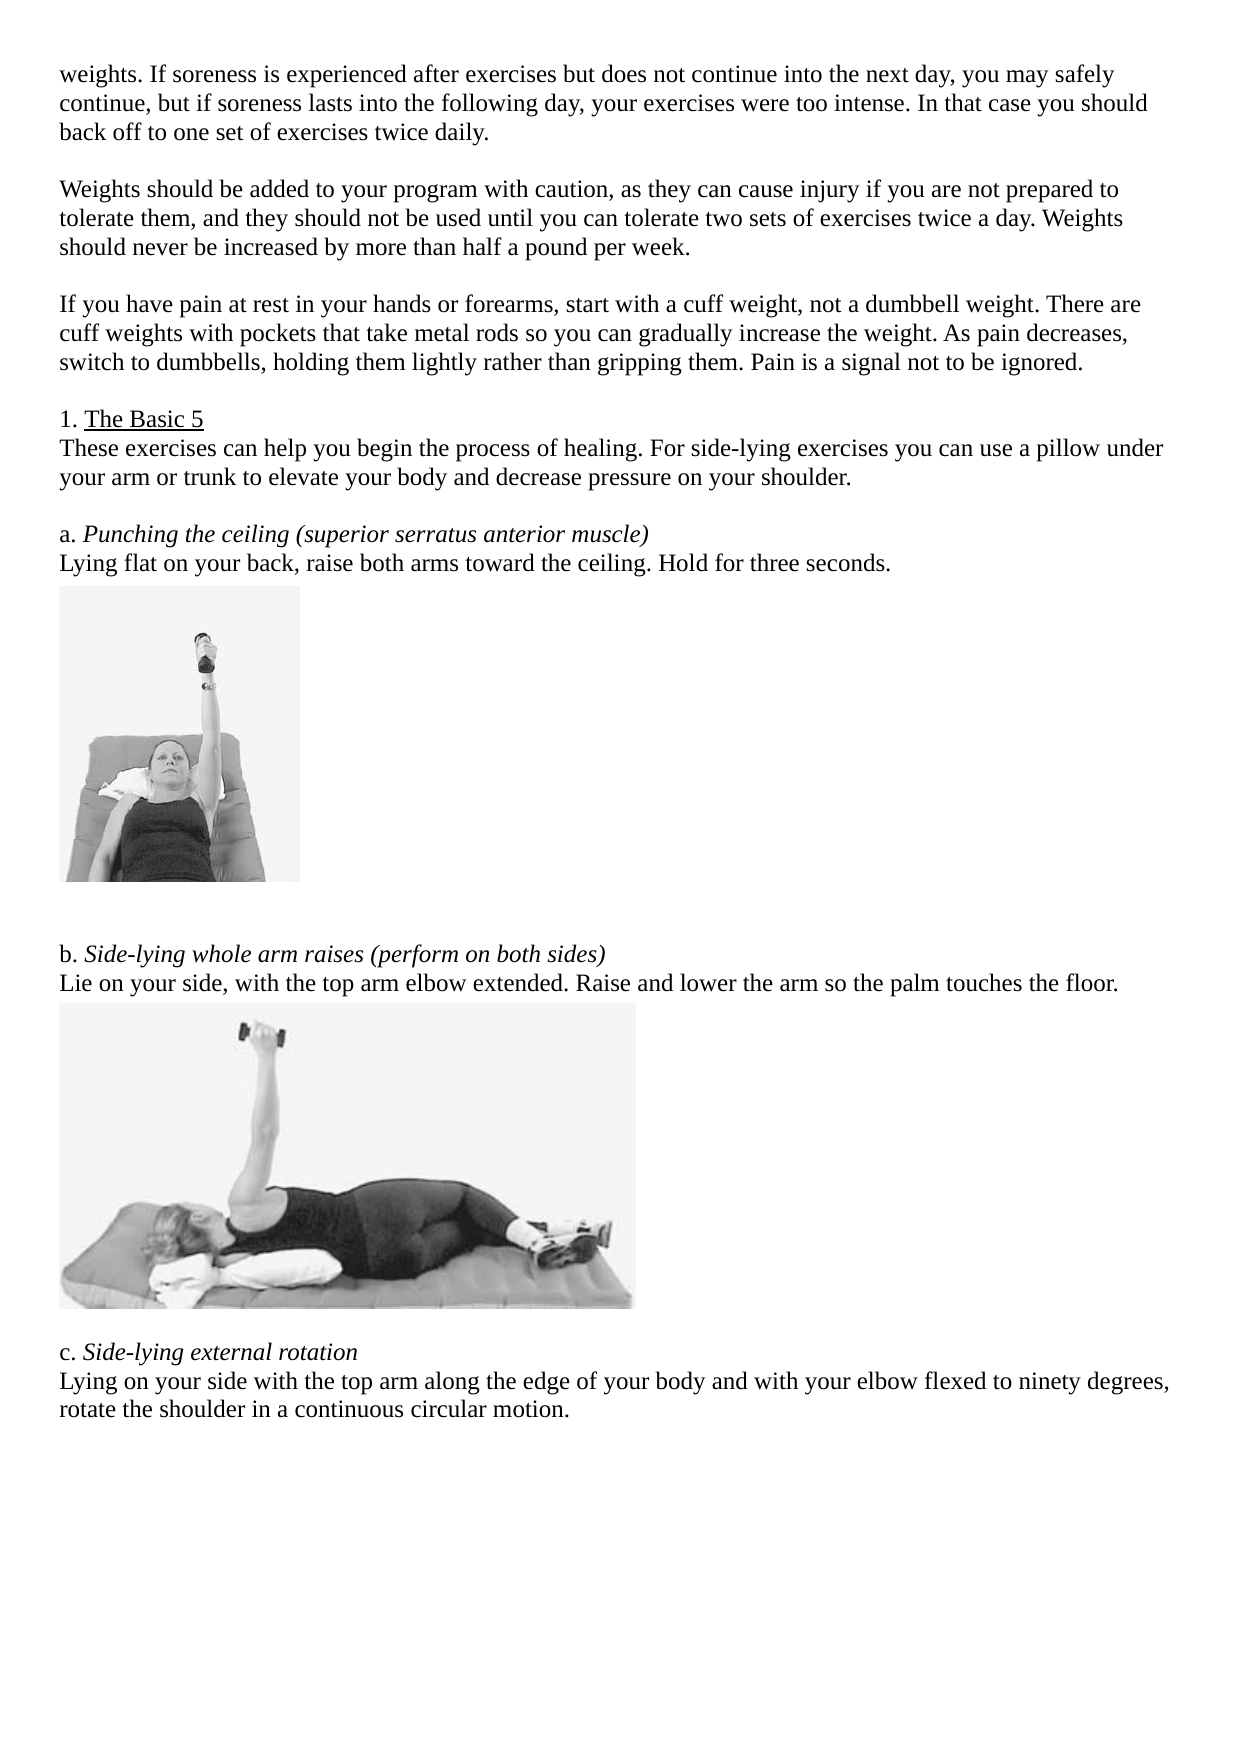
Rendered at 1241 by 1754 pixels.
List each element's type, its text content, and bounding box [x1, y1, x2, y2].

text Weights should be added to your program with caution, as they can cause injury if you are not prepared to tolerate them, and they should not be used until you can tolerate two sets of exercises twice a day. Weights should never be increased by more than half a pound per week. [59, 174, 1181, 260]
text a. Punching the ceiling (superior serratus anterior muscle) [59, 519, 1181, 548]
text b. Side-lying whole arm raises (perform on both sides) [59, 939, 1181, 968]
text Lying flat on your back, raise both arms toward the ceiling. Hold for three seconds. [59, 548, 1181, 577]
text 1. The Basic 5 [59, 404, 1181, 433]
text weights. If soreness is experienced after exercises but does not continue into the next day, you may safely continue, but if soreness lasts into the following day, your exercises were too intense. In that case you should back off to one set of exercises twice daily. [59, 59, 1181, 145]
text Lie on your side, with the top arm elbow extended. Raise and lower the arm so the palm touches the floor. [59, 968, 1181, 996]
text If you have pain at rest in your hands or forearms, start with a cuff weight, not a dumbbell weight. There are cuff weights with pockets that take metal rods so you can gradually increase the weight. As pain decreases, switch to dumbbells, holding them lightly rather than gripping them. Pain is a signal not to be ignored. [59, 289, 1181, 375]
text Lying on your side with the top arm along the edge of your body and with your elbow flexed to ninety degrees, rotate the shoulder in a continuous circular motion. [59, 1366, 1181, 1423]
text c. Side-lying external rotation [59, 1337, 1181, 1366]
picture [59, 1003, 636, 1309]
picture [59, 586, 300, 882]
text These exercises can help you begin the process of healing. For side-lying exercises you can use a pillow under your arm or trunk to elevate your body and decrease pressure on your shoulder. [59, 433, 1181, 490]
